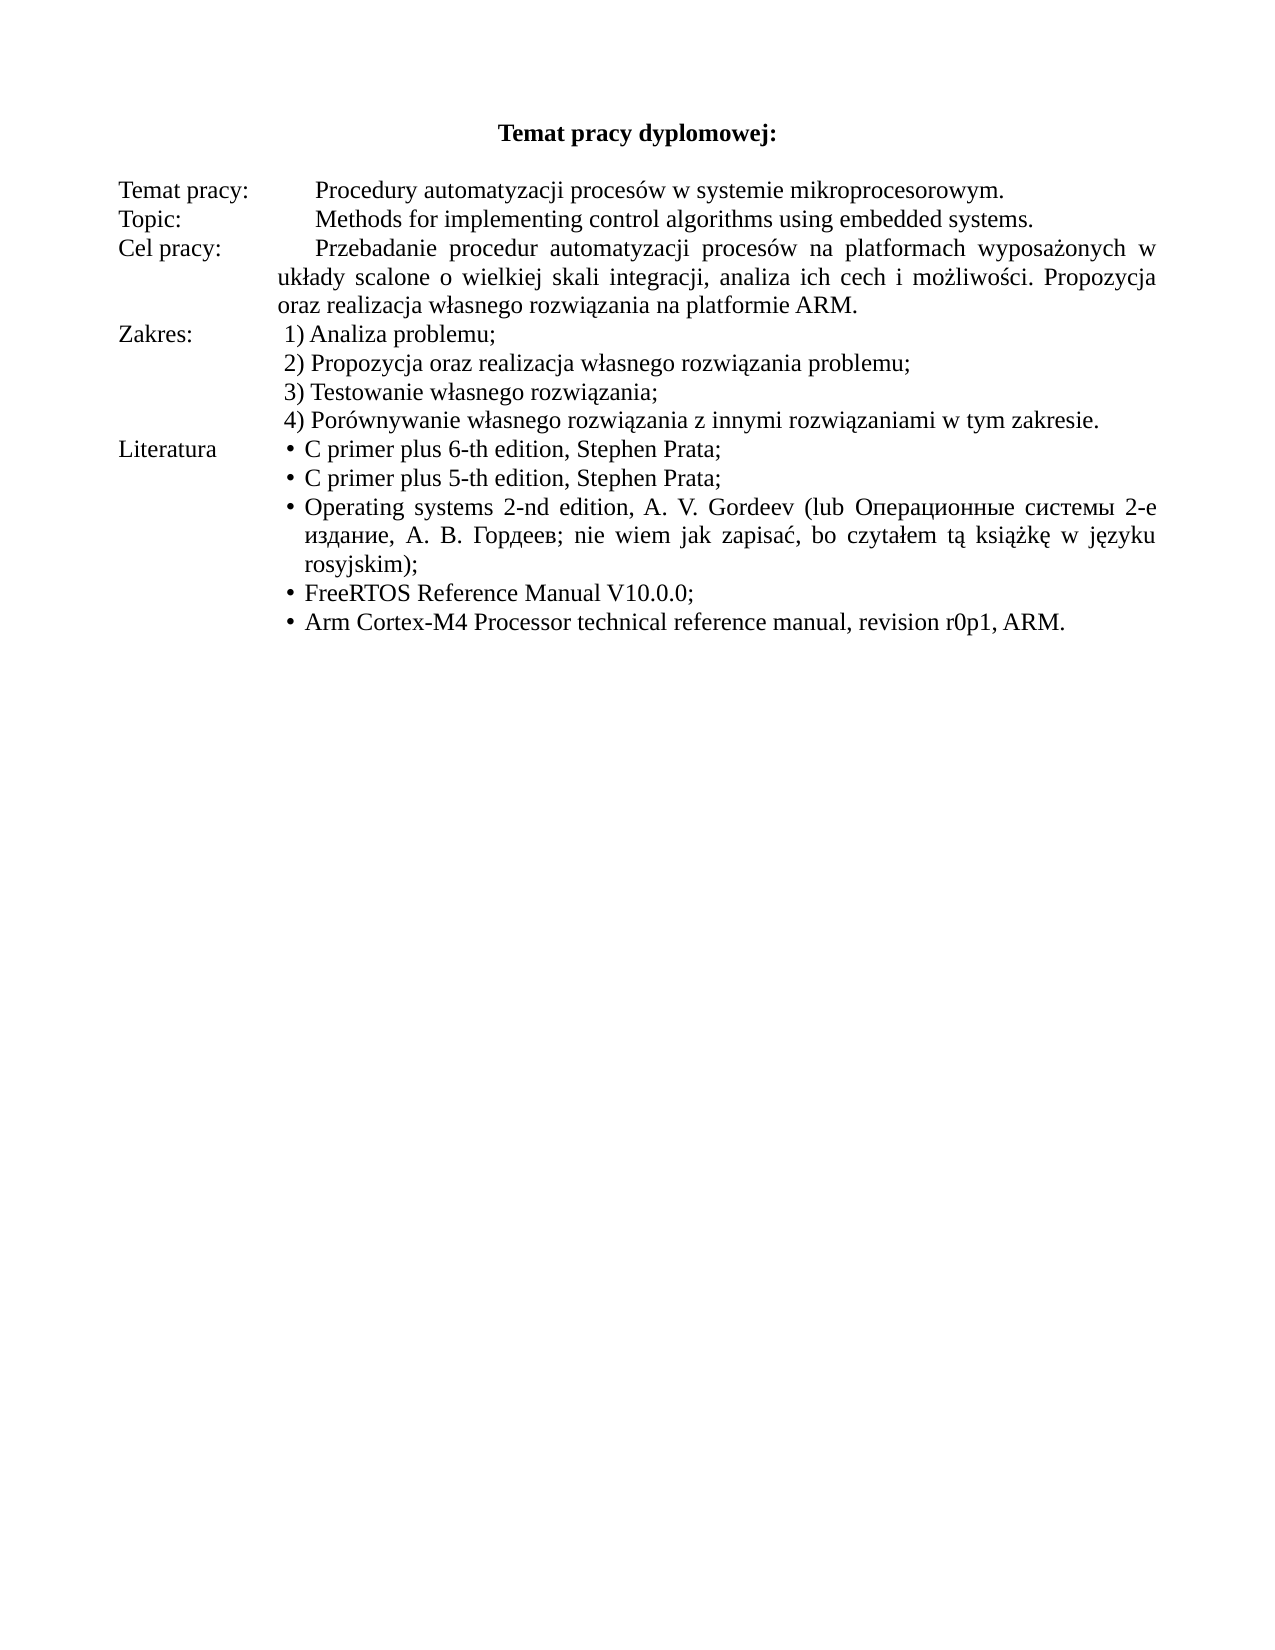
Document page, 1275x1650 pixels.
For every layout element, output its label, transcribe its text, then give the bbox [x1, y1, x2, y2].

text Temat pracy dyplomowej: [118, 118, 1157, 147]
table_cell Zakres: [118, 319, 277, 434]
table_cell Cel pracy: [118, 233, 277, 319]
table_cell C primer plus 6-th edition, Stephen Prata; C primer plus 5-th edition, Stephen Prata; Operating systems 2-nd edition, A. V. Gordeev (lub Операционные системы 2-е издание, А. В. Гордеев; nie wiem jak zapisać, bo czytałem tą książkę w języku rosyjskim); FreeRTOS Reference Manual V10.0.0; Arm Cortex-M4 Processor technical reference manual, revision r0p1, ARM. [277, 434, 1157, 636]
table_cell Literatura [118, 434, 277, 636]
table_cell Topic: [118, 204, 277, 233]
table_header Temat pracy: [118, 176, 277, 204]
table_cell 1) Analiza problemu; 2) Propozycja oraz realizacja własnego rozwiązania problemu; 3) Testowanie własnego rozwiązania; 4) Porównywanie własnego rozwiązania z innymi rozwiązaniami w tym zakresie. [277, 319, 1157, 434]
table_cell Methods for implementing control algorithms using embedded systems. [277, 204, 1157, 233]
table_header Procedury automatyzacji procesów w systemie mikroprocesorowym. [277, 176, 1157, 204]
table_cell Przebadanie procedur automatyzacji procesów na platformach wyposażonych w układy scalone o wielkiej skali integracji, analiza ich cech i możliwości. Propozycja oraz realizacja własnego rozwiązania na platformie ARM. [277, 233, 1157, 319]
